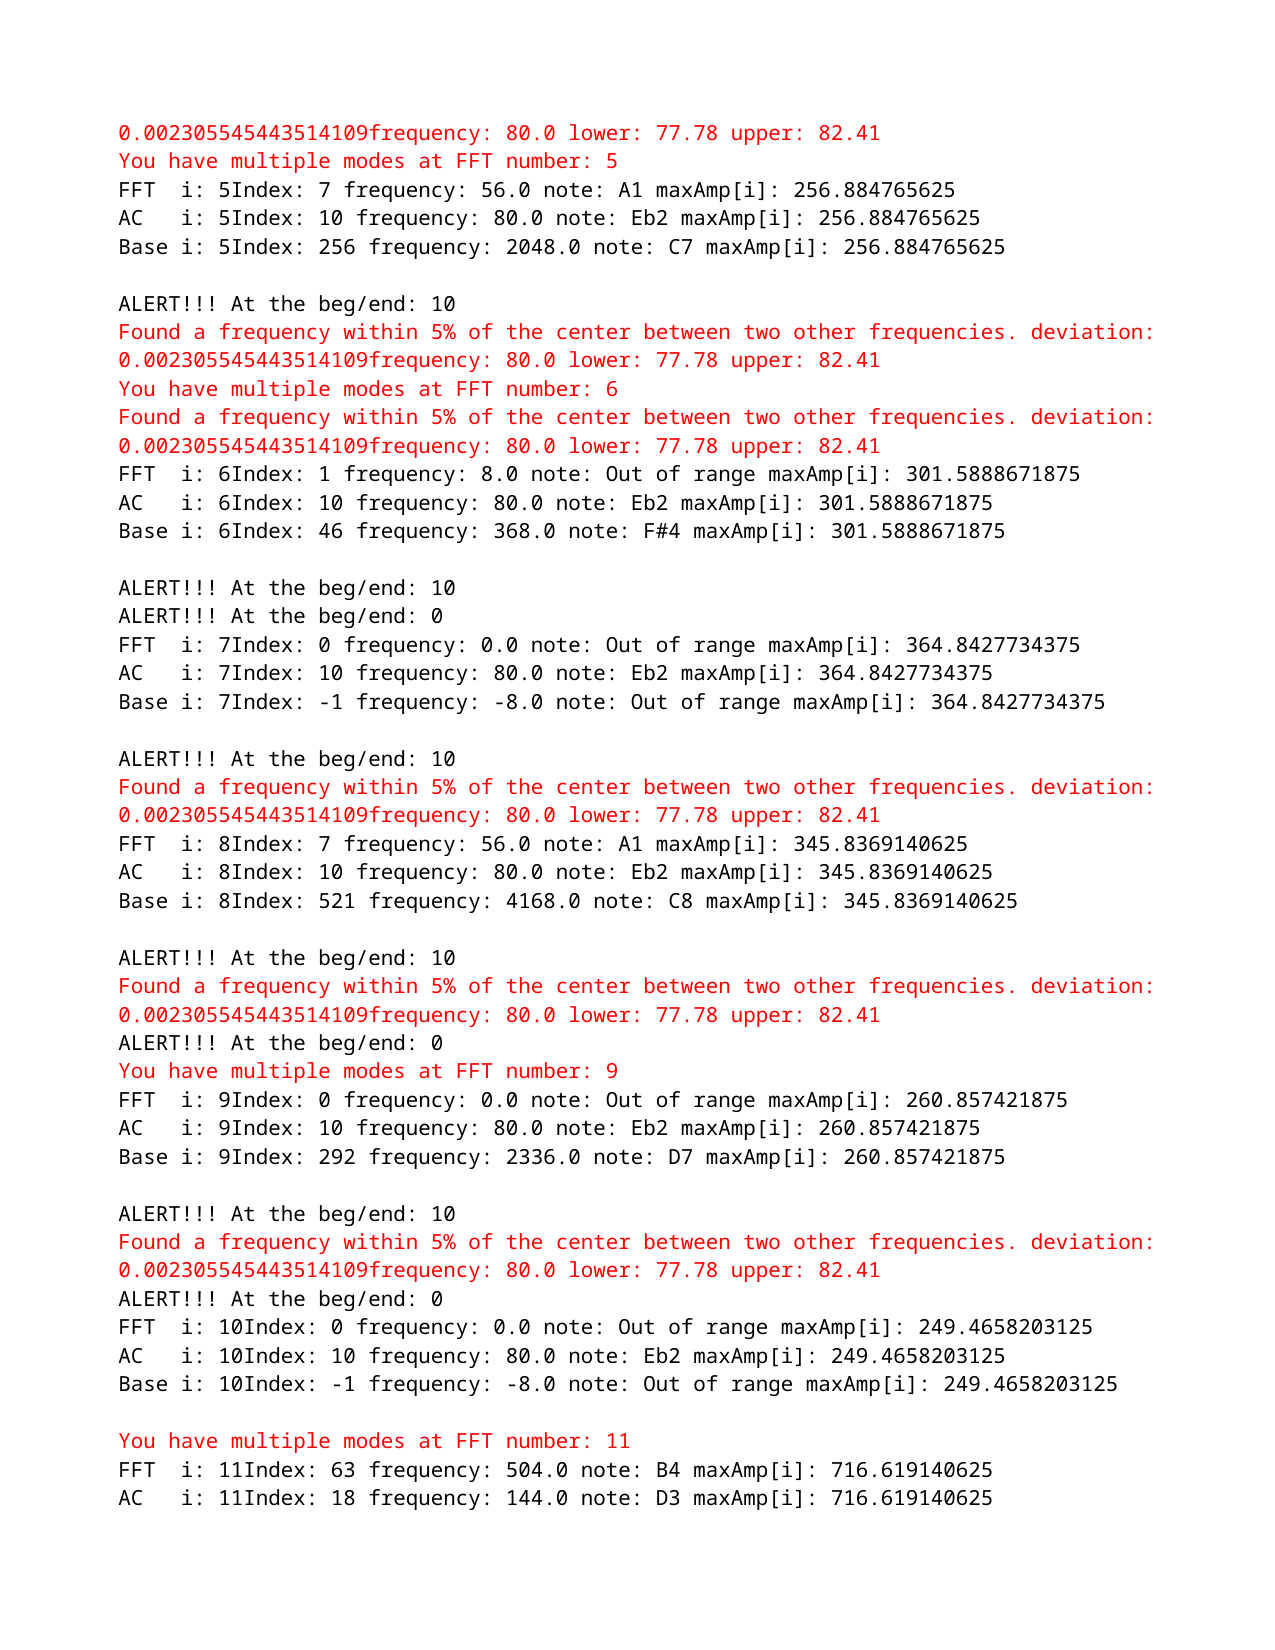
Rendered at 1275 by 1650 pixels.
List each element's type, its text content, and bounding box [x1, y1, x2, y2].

text AC i: 9Index: 10 frequency: 80.0 note: Eb2 maxAmp[i]: 260.857421875 [118, 1113, 1157, 1142]
text AC i: 11Index: 18 frequency: 144.0 note: D3 maxAmp[i]: 716.619140625 [118, 1483, 1157, 1512]
text FFT i: 8Index: 7 frequency: 56.0 note: A1 maxAmp[i]: 345.8369140625 [118, 829, 1157, 857]
text Base i: 8Index: 521 frequency: 4168.0 note: C8 maxAmp[i]: 345.8369140625 [118, 886, 1157, 914]
text ALERT!!! At the beg/end: 10 [118, 573, 1157, 602]
text Found a frequency within 5% of the center between two other frequencies. deviation: 0.002305545443514109frequency: 80.0 lower: 77.78 upper: 82.41 [118, 402, 1157, 459]
text 0.002305545443514109frequency: 80.0 lower: 77.78 upper: 82.41 [118, 118, 1157, 147]
text You have multiple modes at FFT number: 9 [118, 1057, 1157, 1085]
text Found a frequency within 5% of the center between two other frequencies. deviation: 0.002305545443514109frequency: 80.0 lower: 77.78 upper: 82.41 [118, 772, 1157, 829]
text Base i: 5Index: 256 frequency: 2048.0 note: C7 maxAmp[i]: 256.884765625 [118, 232, 1157, 260]
text Base i: 10Index: -1 frequency: -8.0 note: Out of range maxAmp[i]: 249.4658203125 [118, 1369, 1157, 1398]
text Found a frequency within 5% of the center between two other frequencies. deviation: 0.002305545443514109frequency: 80.0 lower: 77.78 upper: 82.41 [118, 971, 1157, 1028]
text FFT i: 6Index: 1 frequency: 8.0 note: Out of range maxAmp[i]: 301.5888671875 [118, 459, 1157, 488]
text AC i: 8Index: 10 frequency: 80.0 note: Eb2 maxAmp[i]: 345.8369140625 [118, 857, 1157, 886]
text AC i: 7Index: 10 frequency: 80.0 note: Eb2 maxAmp[i]: 364.8427734375 [118, 658, 1157, 687]
text ALERT!!! At the beg/end: 10 [118, 744, 1157, 772]
text ALERT!!! At the beg/end: 10 [118, 1199, 1157, 1227]
text ALERT!!! At the beg/end: 0 [118, 1284, 1157, 1312]
text FFT i: 11Index: 63 frequency: 504.0 note: B4 maxAmp[i]: 716.619140625 [118, 1455, 1157, 1483]
text Base i: 6Index: 46 frequency: 368.0 note: F#4 maxAmp[i]: 301.5888671875 [118, 516, 1157, 545]
text You have multiple modes at FFT number: 6 [118, 374, 1157, 402]
text Found a frequency within 5% of the center between two other frequencies. deviation: 0.002305545443514109frequency: 80.0 lower: 77.78 upper: 82.41 [118, 317, 1157, 374]
text AC i: 5Index: 10 frequency: 80.0 note: Eb2 maxAmp[i]: 256.884765625 [118, 203, 1157, 232]
text Base i: 7Index: -1 frequency: -8.0 note: Out of range maxAmp[i]: 364.8427734375 [118, 687, 1157, 715]
text ALERT!!! At the beg/end: 10 [118, 289, 1157, 317]
text ALERT!!! At the beg/end: 10 [118, 943, 1157, 971]
text AC i: 6Index: 10 frequency: 80.0 note: Eb2 maxAmp[i]: 301.5888671875 [118, 488, 1157, 516]
text Found a frequency within 5% of the center between two other frequencies. deviation: 0.002305545443514109frequency: 80.0 lower: 77.78 upper: 82.41 [118, 1227, 1157, 1284]
text AC i: 10Index: 10 frequency: 80.0 note: Eb2 maxAmp[i]: 249.4658203125 [118, 1341, 1157, 1369]
text FFT i: 9Index: 0 frequency: 0.0 note: Out of range maxAmp[i]: 260.857421875 [118, 1085, 1157, 1113]
text FFT i: 7Index: 0 frequency: 0.0 note: Out of range maxAmp[i]: 364.8427734375 [118, 630, 1157, 658]
text You have multiple modes at FFT number: 5 [118, 147, 1157, 175]
text Base i: 9Index: 292 frequency: 2336.0 note: D7 maxAmp[i]: 260.857421875 [118, 1142, 1157, 1170]
text You have multiple modes at FFT number: 11 [118, 1426, 1157, 1455]
text ALERT!!! At the beg/end: 0 [118, 602, 1157, 630]
text ALERT!!! At the beg/end: 0 [118, 1028, 1157, 1057]
text FFT i: 10Index: 0 frequency: 0.0 note: Out of range maxAmp[i]: 249.4658203125 [118, 1312, 1157, 1341]
text FFT i: 5Index: 7 frequency: 56.0 note: A1 maxAmp[i]: 256.884765625 [118, 175, 1157, 203]
